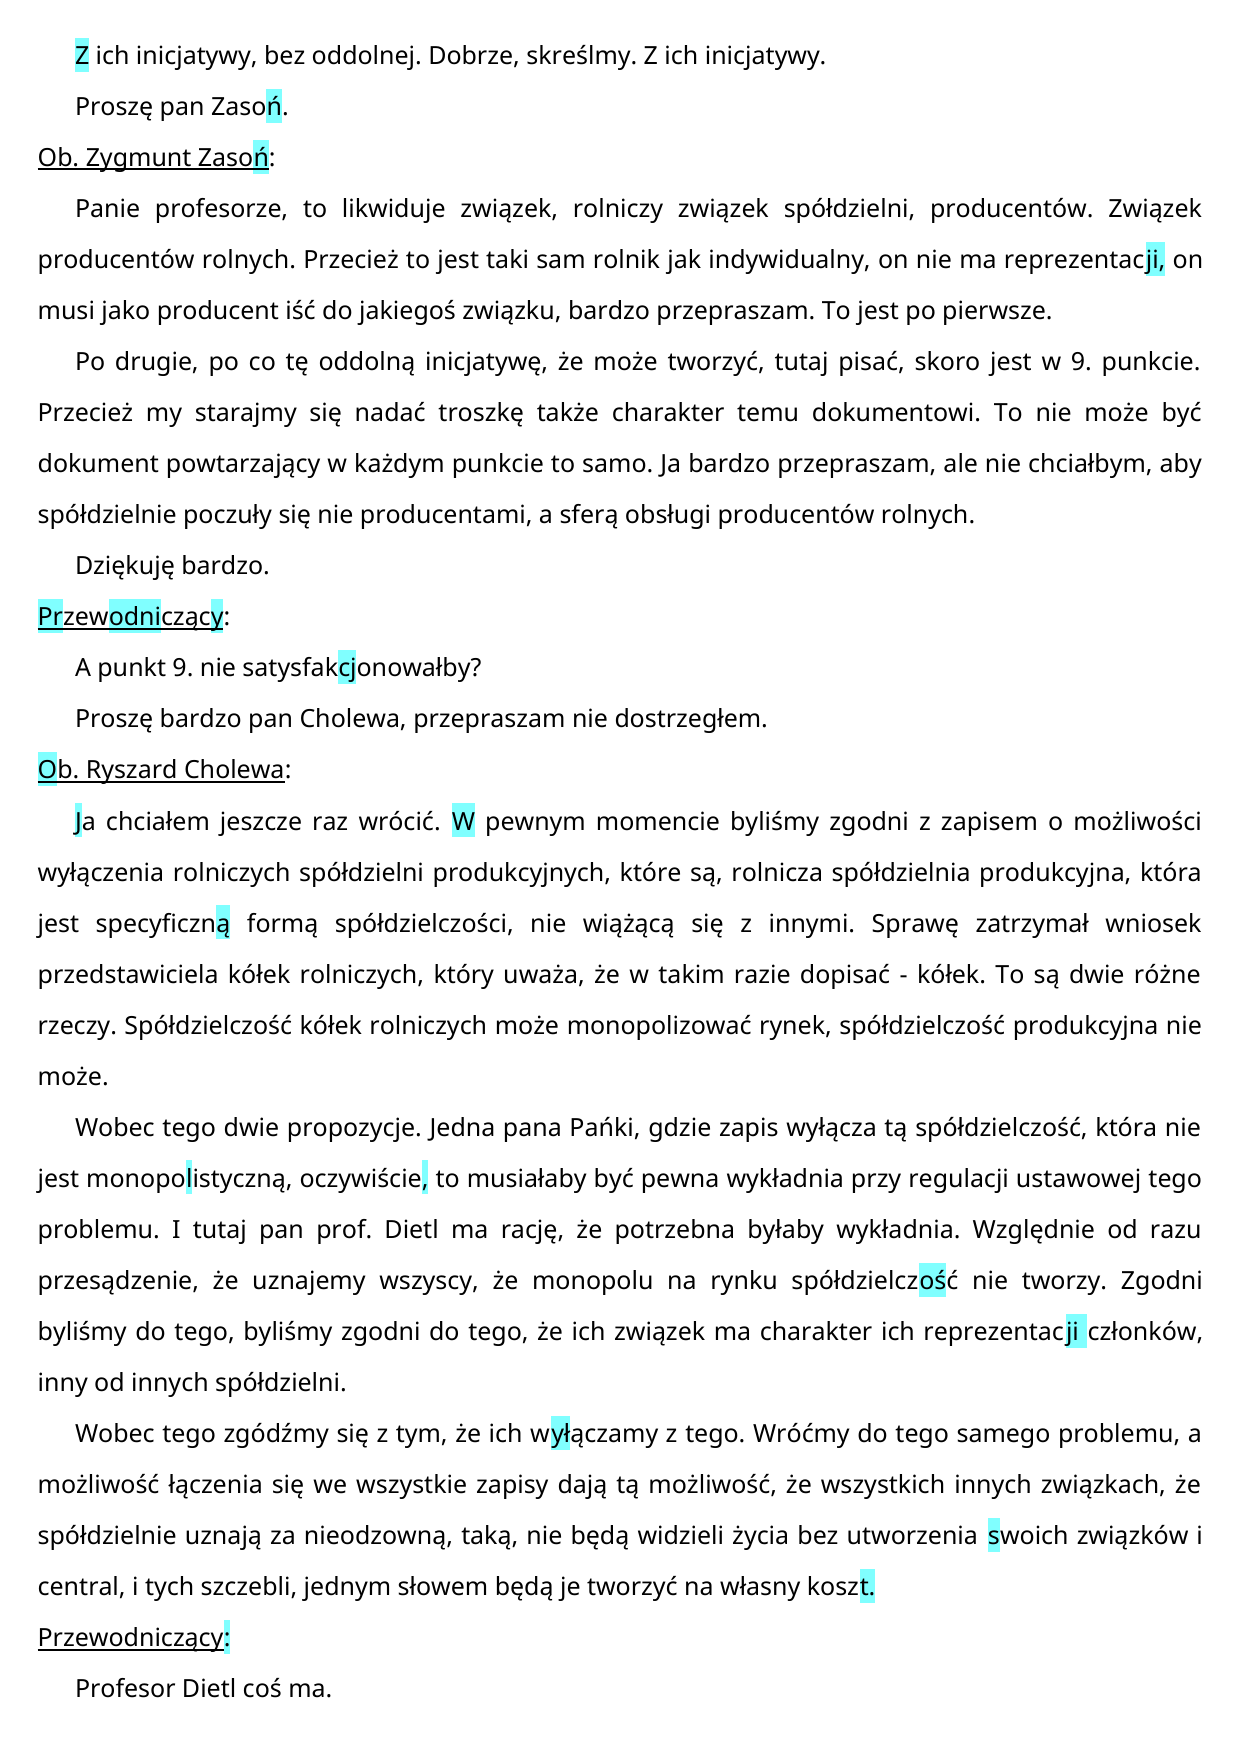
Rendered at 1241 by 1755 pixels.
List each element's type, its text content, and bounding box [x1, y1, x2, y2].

text Dziękuję bardzo. [37, 548, 1203, 582]
text Ja chciałem jeszcze raz wrócić. W pewnym momencie byliśmy zgodni z zapisem o możliwości wyłączenia rolniczych spółdzielni produkcyjnych, które są, rolnicza spółdzielnia produkcyjna, która jest specyficzną formą spółdzielczości, nie wiążącą się z innymi. Sprawę zatrzymał wniosek przedstawiciela kółek rolniczych, który uważa, że w takim razie dopisać - kółek. To są dwie różne rzeczy. Spółdzielczość kółek rolniczych może monopolizować rynek, spółdzielczość produkcyjna nie może. [37, 803, 1203, 1092]
text Ob. Zygmunt Zasoń: [37, 139, 1203, 174]
text Proszę pan Zasoń. [37, 88, 1203, 123]
text Przewodniczący: [37, 599, 1203, 633]
text Proszę bardzo pan Cholewa, przepraszam nie dostrzegłem. [37, 701, 1203, 735]
text Ob. Ryszard Cholewa: [37, 752, 1203, 786]
text Wobec tego zgódźmy się z tym, że ich wyłączamy z tego. Wróćmy do tego samego problemu, a możliwość łączenia się we wszystkie zapisy dają tą możliwość, że wszystkich innych związkach, że spółdzielnie uznają za nieodzowną, taką, nie będą widzieli życia bez utworzenia swoich związków i central, i tych szczebli, jednym słowem będą je tworzyć na własny koszt. [37, 1416, 1203, 1603]
text Przewodniczący: [37, 1620, 1203, 1654]
text Wobec tego dwie propozycje. Jedna pana Pańki, gdzie zapis wyłącza tą spółdzielczość, która nie jest monopolistyczną, oczywiście, to musiałaby być pewna wykładnia przy regulacji ustawowej tego problemu. I tutaj pan prof. Dietl ma rację, że potrzebna byłaby wykładnia. Względnie od razu przesądzenie, że uznajemy wszyscy, że monopolu na rynku spółdzielczość nie tworzy. Zgodni byliśmy do tego, byliśmy zgodni do tego, że ich związek ma charakter ich reprezentacji członków, inny od innych spółdzielni. [37, 1109, 1203, 1399]
text Profesor Dietl coś ma. [37, 1671, 1203, 1705]
text Z ich inicjatywy, bez oddolnej. Dobrze, skreślmy. Z ich inicjatywy. [37, 37, 1203, 72]
text A punkt 9. nie satysfakcjonowałby? [37, 650, 1203, 684]
text Panie profesorze, to likwiduje związek, rolniczy związek spółdzielni, producentów. Związek producentów rolnych. Przecież to jest taki sam rolnik jak indywidualny, on nie ma reprezentacji, on musi jako producent iść do jakiegoś związku, bardzo przepraszam. To jest po pierwsze. [37, 191, 1203, 327]
text Po drugie, po co tę oddolną inicjatywę, że może tworzyć, tutaj pisać, skoro jest w 9. punkcie. Przecież my starajmy się nadać troszkę także charakter temu dokumentowi. To nie może być dokument powtarzający w każdym punkcie to samo. Ja bardzo przepraszam, ale nie chciałbym, aby spółdzielnie poczuły się nie producentami, a sferą obsługi producentów rolnych. [37, 344, 1203, 531]
